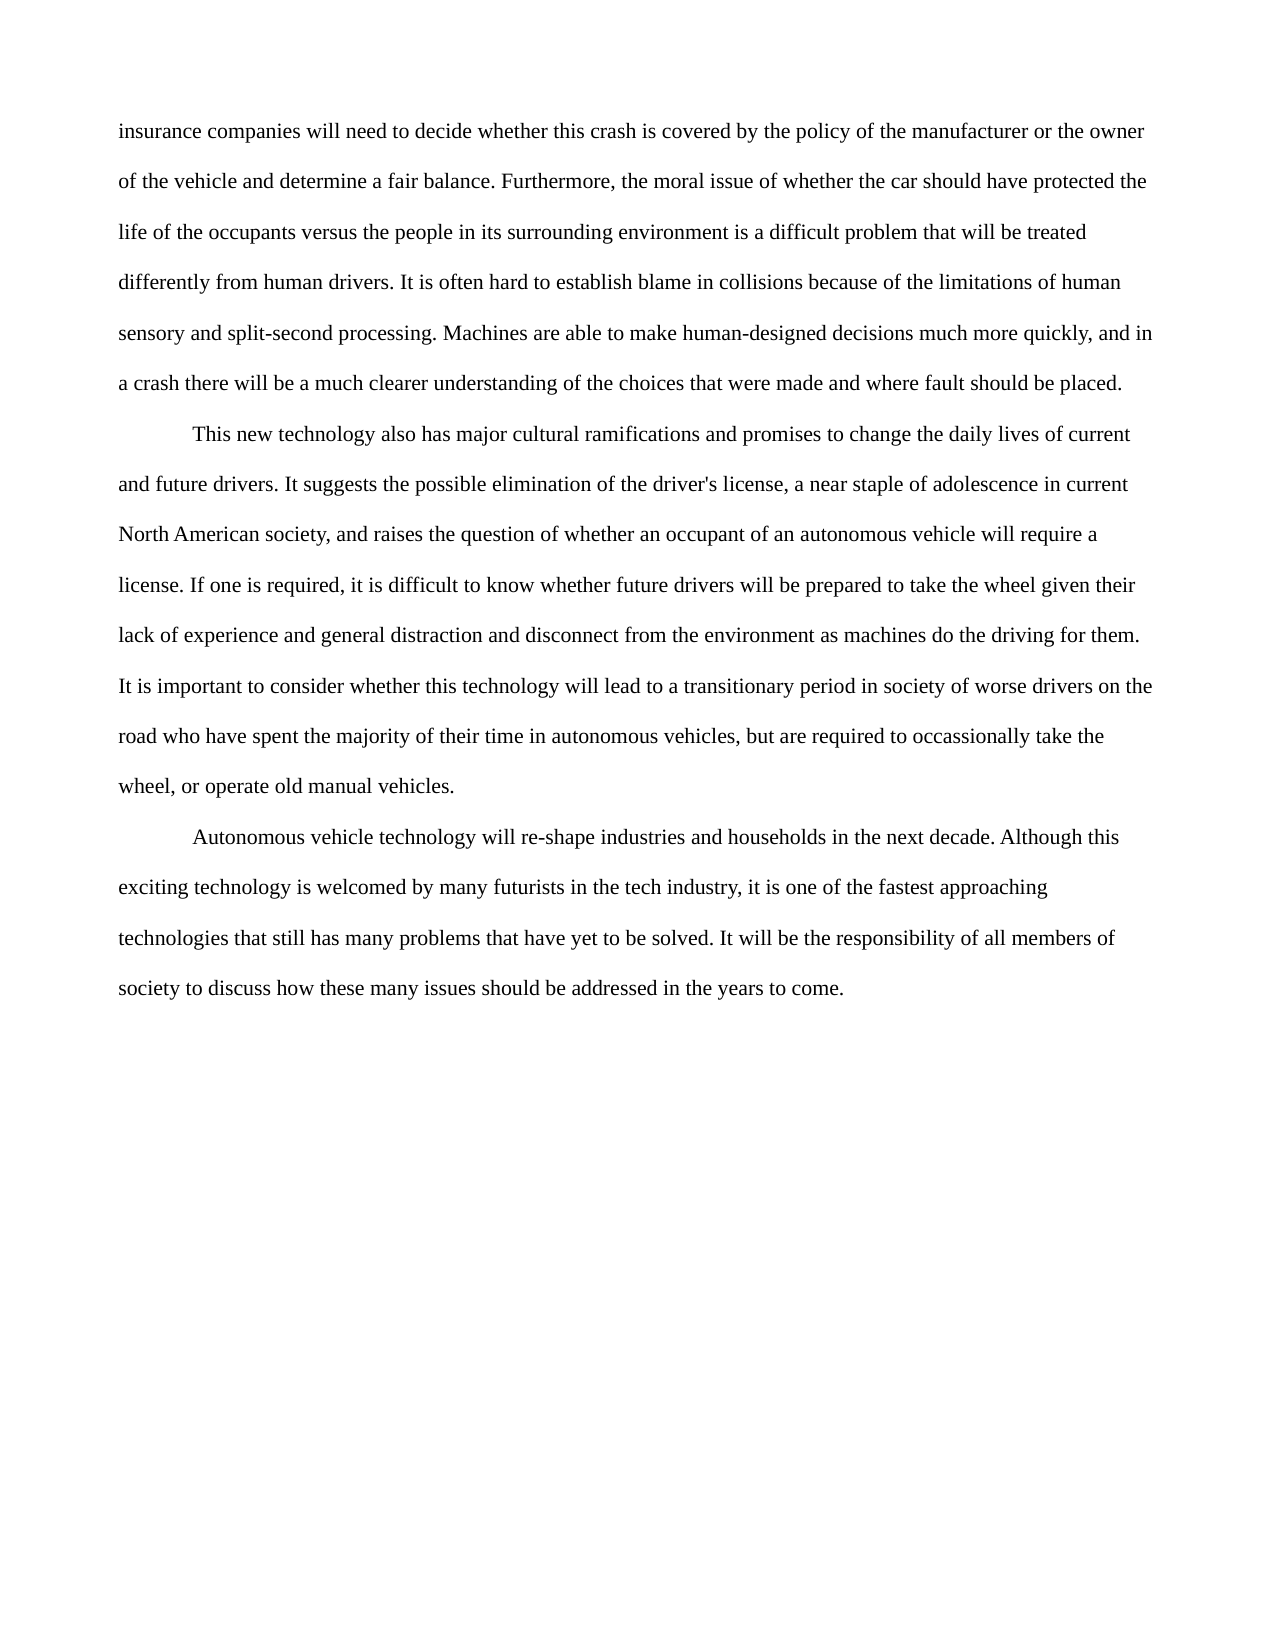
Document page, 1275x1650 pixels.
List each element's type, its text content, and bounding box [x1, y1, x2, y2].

text Autonomous vehicle technology will re-shape industries and households in the next decade. Although this exciting technology is welcomed by many futurists in the tech industry, it is one of the fastest approaching technologies that still has many problems that have yet to be solved. It will be the responsibility of all members of society to discuss how these many issues should be addressed in the years to come. [118, 824, 1157, 1000]
text This new technology also has major cultural ramifications and promises to change the daily lives of current and future drivers. It suggests the possible elimination of the driver's license, a near staple of adolescence in current North American society, and raises the question of whether an occupant of an autonomous vehicle will require a license. If one is required, it is difficult to know whether future drivers will be prepared to take the wheel given their lack of experience and general distraction and disconnect from the environment as machines do the driving for them. It is important to consider whether this technology will lead to a transitionary period in society of worse drivers on the road who have spent the majority of their time in autonomous vehicles, but are required to occassionally take the wheel, or operate old manual vehicles. [118, 421, 1157, 799]
text insurance companies will need to decide whether this crash is covered by the policy of the manufacturer or the owner of the vehicle and determine a fair balance. Furthermore, the moral issue of whether the car should have protected the life of the occupants versus the people in its surrounding environment is a difficult problem that will be treated differently from human drivers. It is often hard to establish blame in collisions because of the limitations of human sensory and split-second processing. Machines are able to make human-designed decisions much more quickly, and in a crash there will be a much clearer understanding of the choices that were made and where fault should be placed. [118, 118, 1157, 395]
